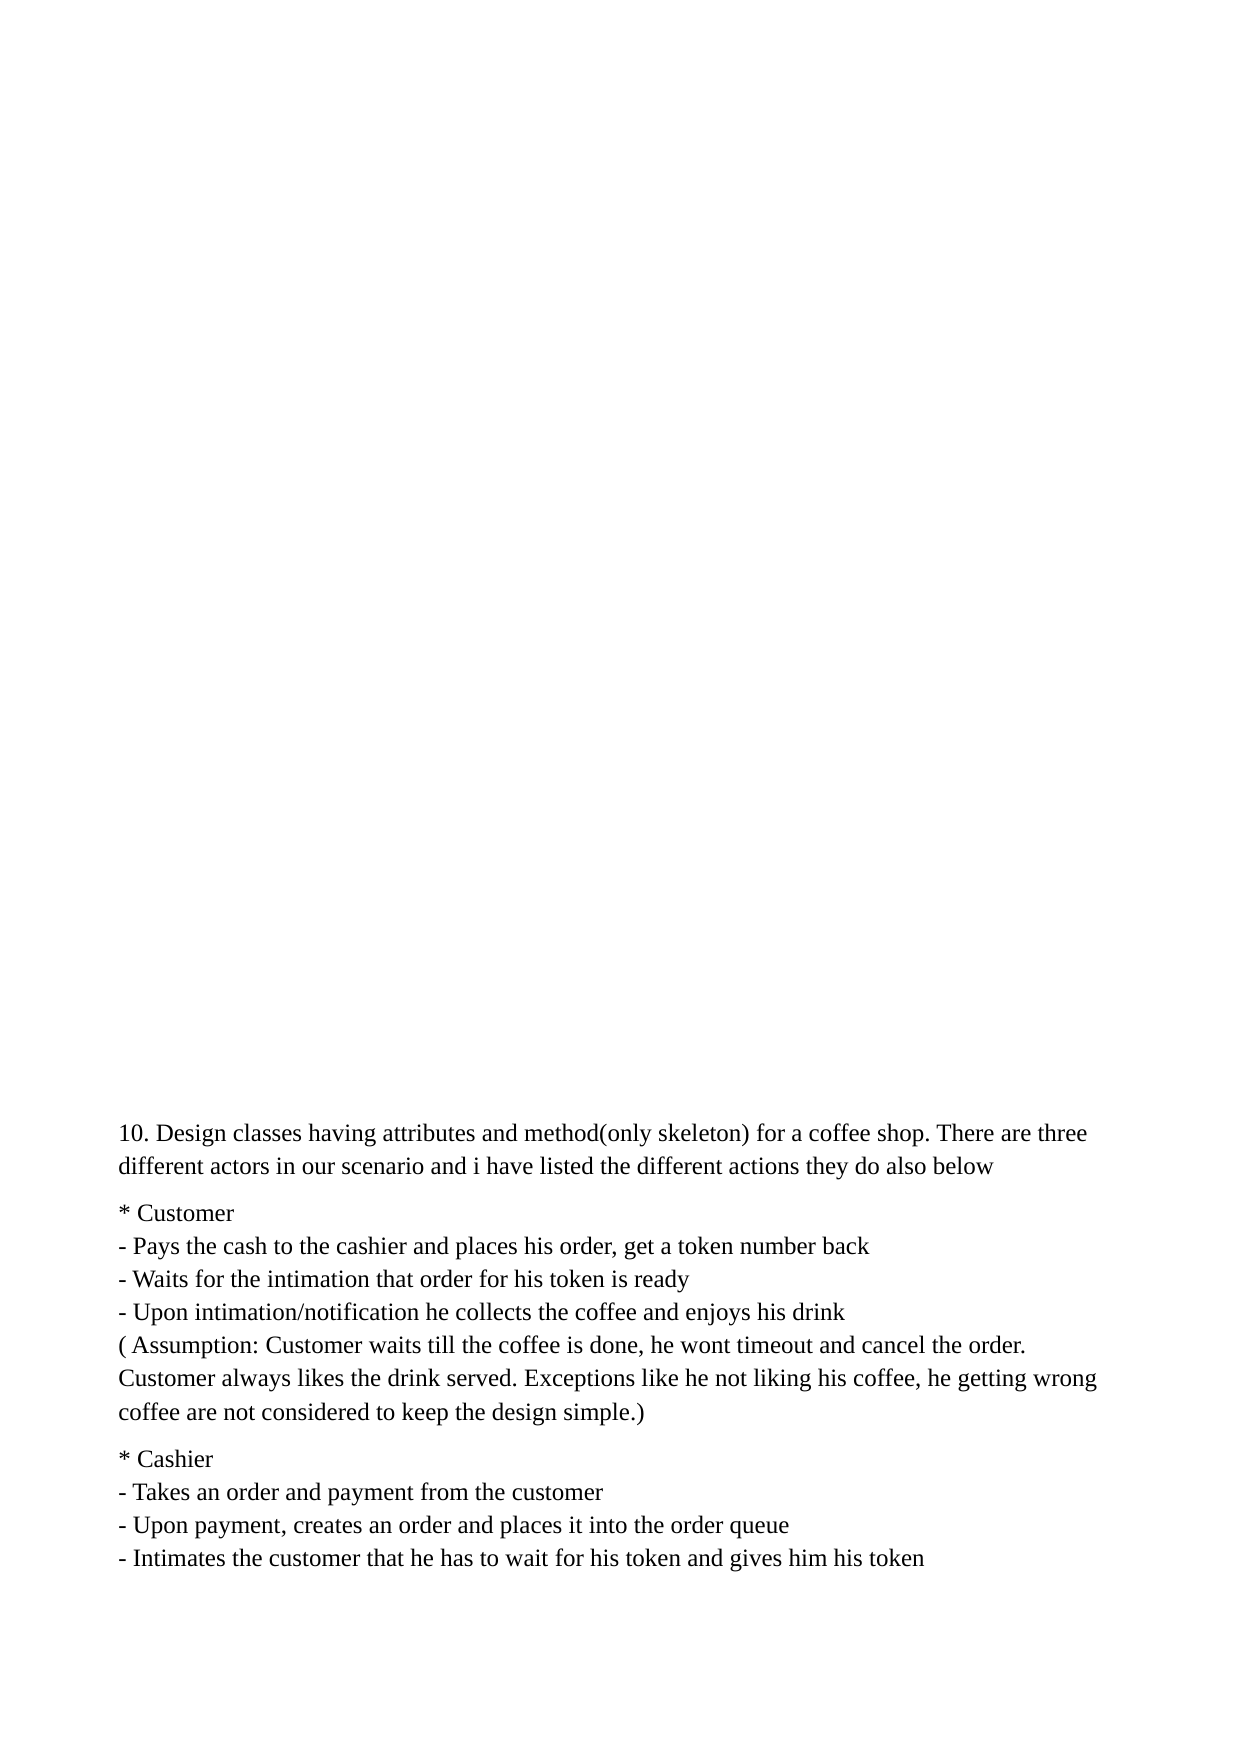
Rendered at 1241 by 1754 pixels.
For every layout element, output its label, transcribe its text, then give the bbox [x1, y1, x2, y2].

text * Customer - Pays the cash to the cashier and places his order, get a token number back - Waits for the intimation that order for his token is ready - Upon intimation/notification he collects the coffee and enjoys his drink ( Assumption: Customer waits till the coffee is done, he wont timeout and cancel the order. Customer always likes the drink served. Exceptions like he not liking his coffee, he getting wrong coffee are not considered to keep the design simple.) [118, 1198, 1122, 1425]
text 10. Design classes having attributes and method(only skeleton) for a coffee shop. There are three different actors in our scenario and i have listed the different actions they do also below [118, 1118, 1122, 1179]
text * Cashier - Takes an order and payment from the customer - Upon payment, creates an order and places it into the order queue - Intimates the customer that he has to wait for his token and gives him his token [118, 1444, 1122, 1572]
